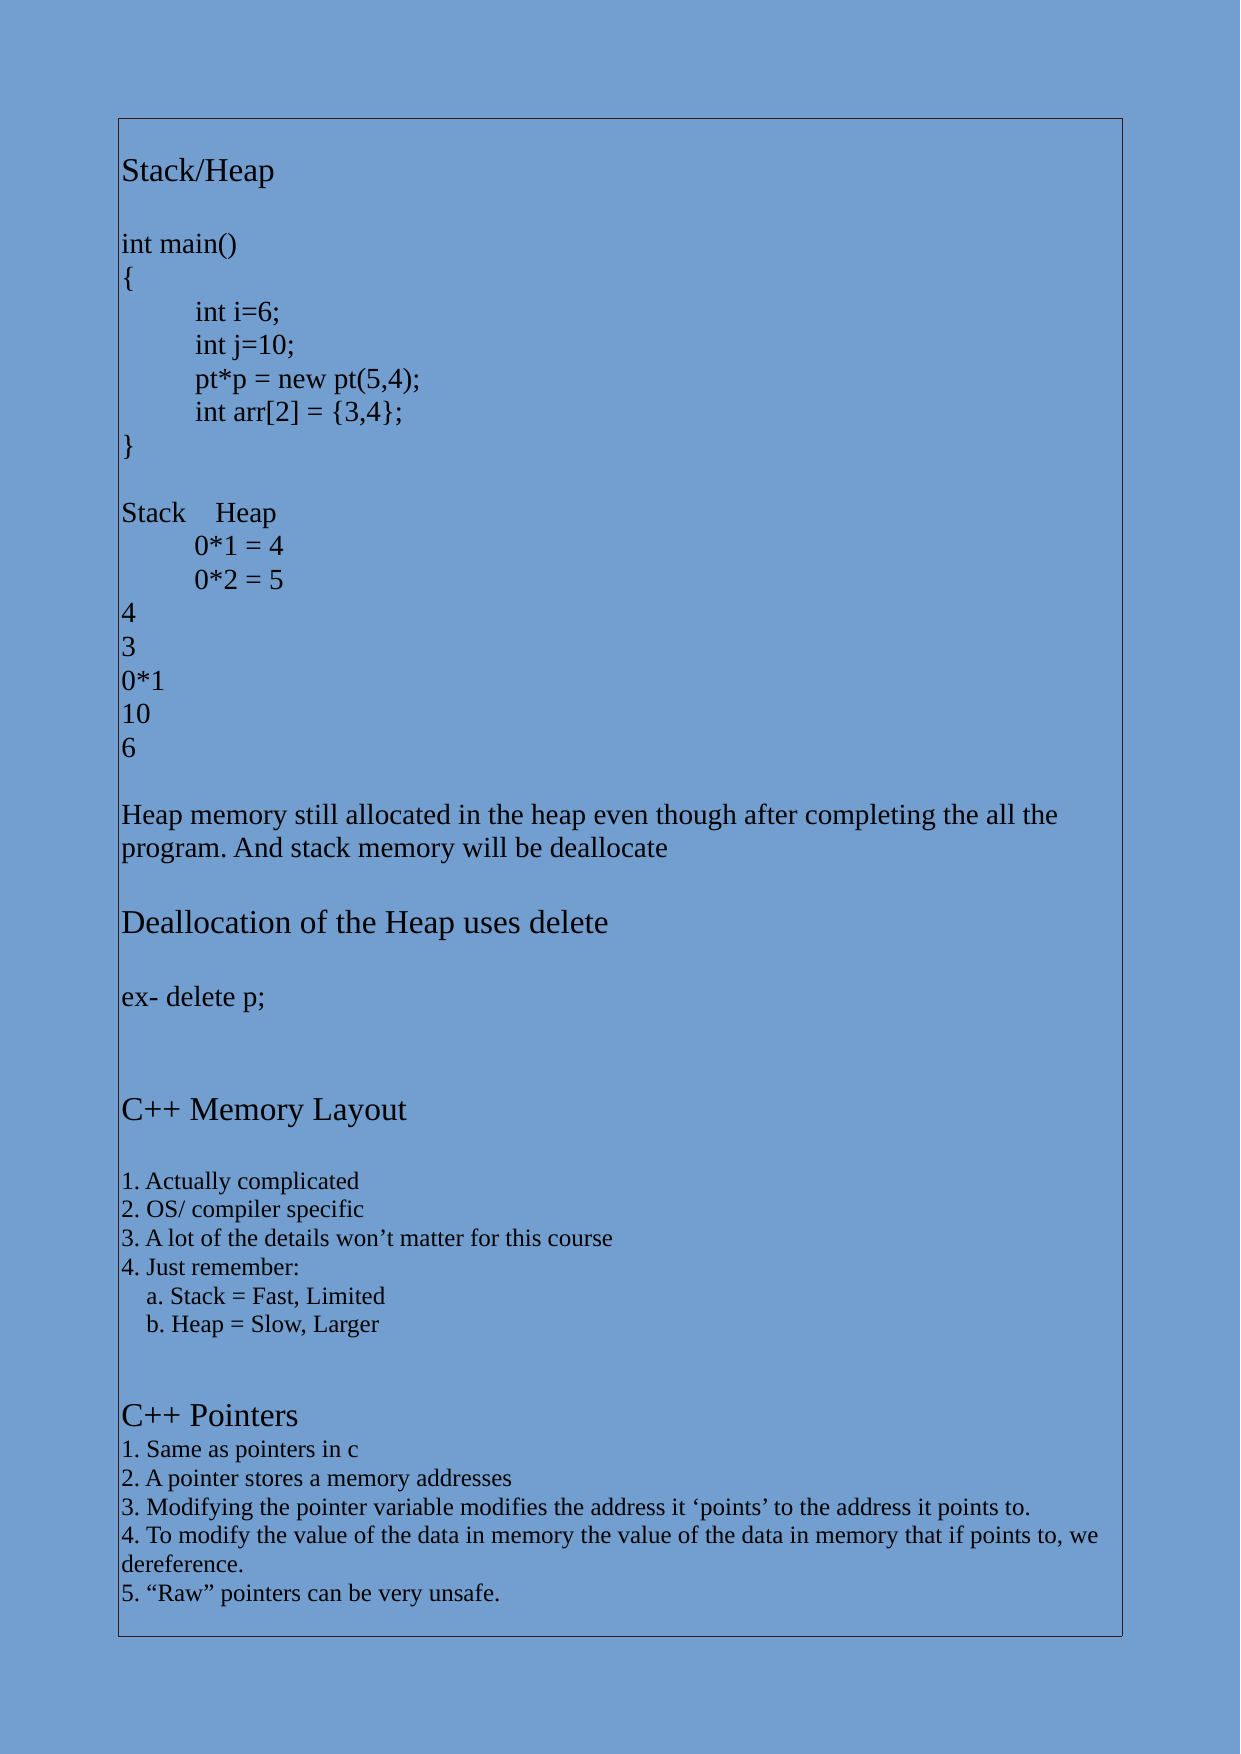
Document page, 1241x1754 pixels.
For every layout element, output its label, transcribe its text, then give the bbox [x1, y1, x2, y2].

text Heap memory still allocated in the heap even though after completing the all the program. And stack memory will be deallocate [121, 797, 1119, 864]
text ex- delete p; [121, 979, 1119, 1012]
text 0*1 [121, 663, 1119, 696]
text 2. A pointer stores a memory addresses [121, 1463, 1119, 1492]
text C++ Memory Layout [121, 1089, 1119, 1127]
text { [121, 260, 1119, 294]
text int j=10; [121, 327, 1119, 361]
text Stack Heap [121, 495, 1119, 528]
text 4. Just remember: [121, 1252, 1119, 1281]
text 5. “Raw” pointers can be very unsafe. [121, 1578, 1119, 1607]
text a. Stack = Fast, Limited [121, 1281, 1119, 1309]
text int main() [121, 227, 1119, 260]
text 3. Modifying the pointer variable modifies the address it ‘points’ to the address it points to. [121, 1492, 1119, 1520]
text 6 [121, 730, 1119, 763]
text 4 [121, 596, 1119, 629]
text int i=6; [121, 294, 1119, 327]
text pt*p = new pt(5,4); [121, 361, 1119, 394]
text 3 [121, 629, 1119, 663]
text 2. OS/ compiler specific [121, 1194, 1119, 1223]
text Deallocation of the Heap uses delete [121, 902, 1119, 941]
text 0*1 = 4 [121, 528, 1119, 562]
text int arr[2] = {3,4}; [121, 394, 1119, 428]
text 0*2 = 5 [121, 562, 1119, 596]
text b. Heap = Slow, Larger [121, 1309, 1119, 1338]
text 10 [121, 696, 1119, 730]
text 1. Actually complicated [121, 1166, 1119, 1194]
text 3. A lot of the details won’t matter for this course [121, 1223, 1119, 1252]
text } [121, 428, 1119, 461]
text 4. To modify the value of the data in memory the value of the data in memory that if points to, we dereference. [121, 1520, 1119, 1578]
text C++ Pointers [121, 1396, 1119, 1434]
text 1. Same as pointers in c [121, 1434, 1119, 1463]
text Stack/Heap [121, 150, 1119, 188]
